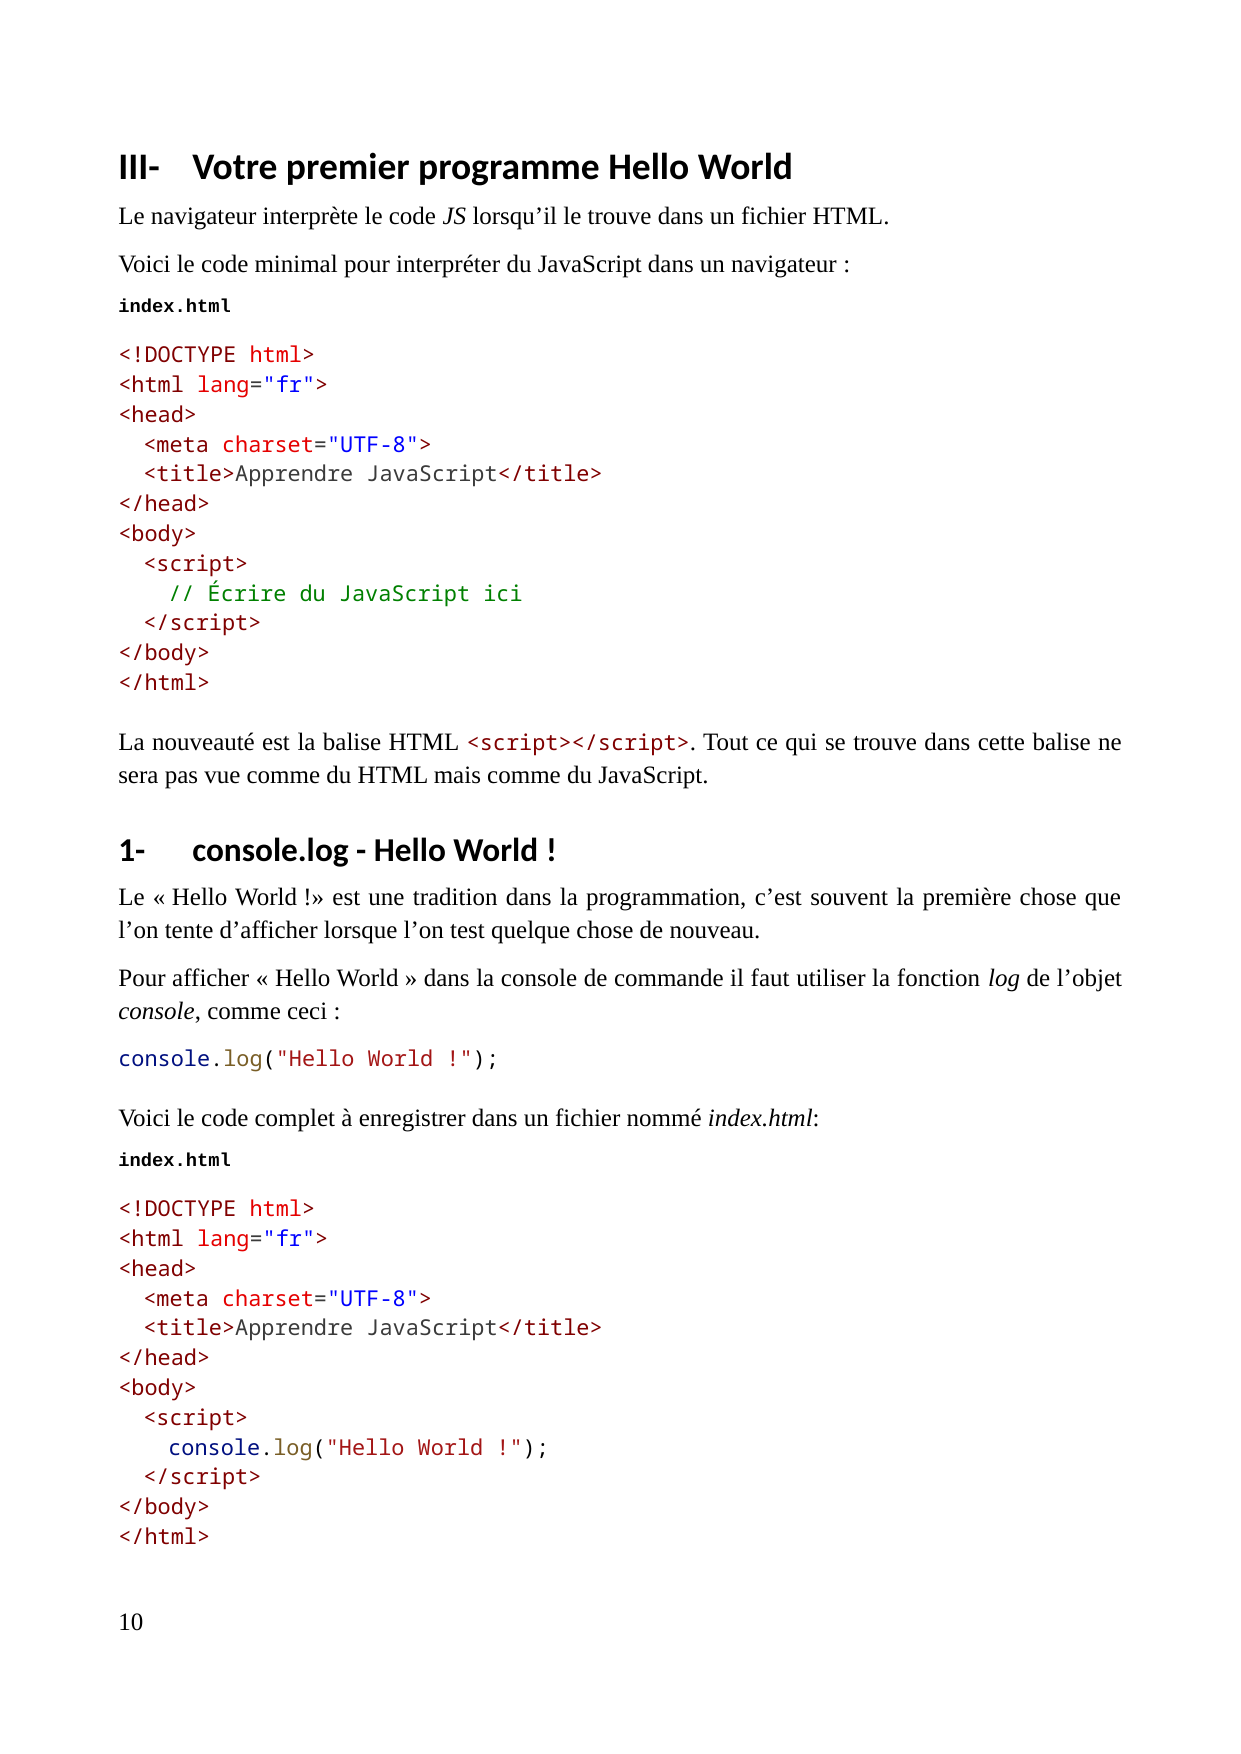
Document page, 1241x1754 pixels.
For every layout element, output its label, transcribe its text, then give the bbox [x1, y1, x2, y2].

text <meta charset="UTF-8"> [118, 1282, 1122, 1312]
text <html lang="fr"> [118, 1223, 1122, 1253]
text <body> [118, 518, 1122, 548]
text </body> [118, 637, 1122, 667]
text </script> [118, 607, 1122, 637]
text </html> [118, 667, 1122, 697]
text <script> [118, 1402, 1122, 1431]
text </body> [118, 1491, 1122, 1521]
text <head> [118, 399, 1122, 428]
text index.html [118, 1151, 1122, 1172]
text </head> [118, 488, 1122, 518]
text <title>Apprendre JavaScript</title> [118, 1312, 1122, 1342]
text Pour afficher « Hello World » dans la console de commande il faut utiliser la fonction log de l’objet console, comme ceci : [118, 963, 1122, 1024]
text Voici le code complet à enregistrer dans un fichier nommé index.html: [118, 1103, 1122, 1132]
text // Écrire du JavaScript ici [118, 577, 1122, 607]
text <!DOCTYPE html> [118, 1193, 1122, 1223]
text console.log("Hello World !"); [118, 1431, 1122, 1461]
subtitle Votre premier programme Hello World [118, 143, 1122, 189]
text Voici le code minimal pour interpréter du JavaScript dans un navigateur : [118, 249, 1122, 278]
subtitle console.log - Hello World ! [118, 829, 1122, 870]
text index.html [118, 297, 1122, 318]
text <body> [118, 1372, 1122, 1402]
text console.log("Hello World !"); [118, 1043, 1122, 1073]
text Le « Hello World !» est une tradition dans la programmation, c’est souvent la première chose que l’on tente d’afficher lorsque l’on test quelque chose de nouveau. [118, 882, 1122, 944]
text La nouveauté est la balise HTML <script></script>. Tout ce qui se trouve dans cette balise ne sera pas vue comme du HTML mais comme du JavaScript. [118, 726, 1122, 789]
text <script> [118, 548, 1122, 577]
text </html> [118, 1521, 1122, 1551]
text <meta charset="UTF-8"> [118, 428, 1122, 458]
text <head> [118, 1253, 1122, 1282]
text Le navigateur interprète le code JS lorsqu’il le trouve dans un fichier HTML. [118, 201, 1122, 230]
text <html lang="fr"> [118, 369, 1122, 399]
text <title>Apprendre JavaScript</title> [118, 458, 1122, 488]
text </head> [118, 1342, 1122, 1372]
text </script> [118, 1461, 1122, 1491]
text <!DOCTYPE html> [118, 339, 1122, 369]
